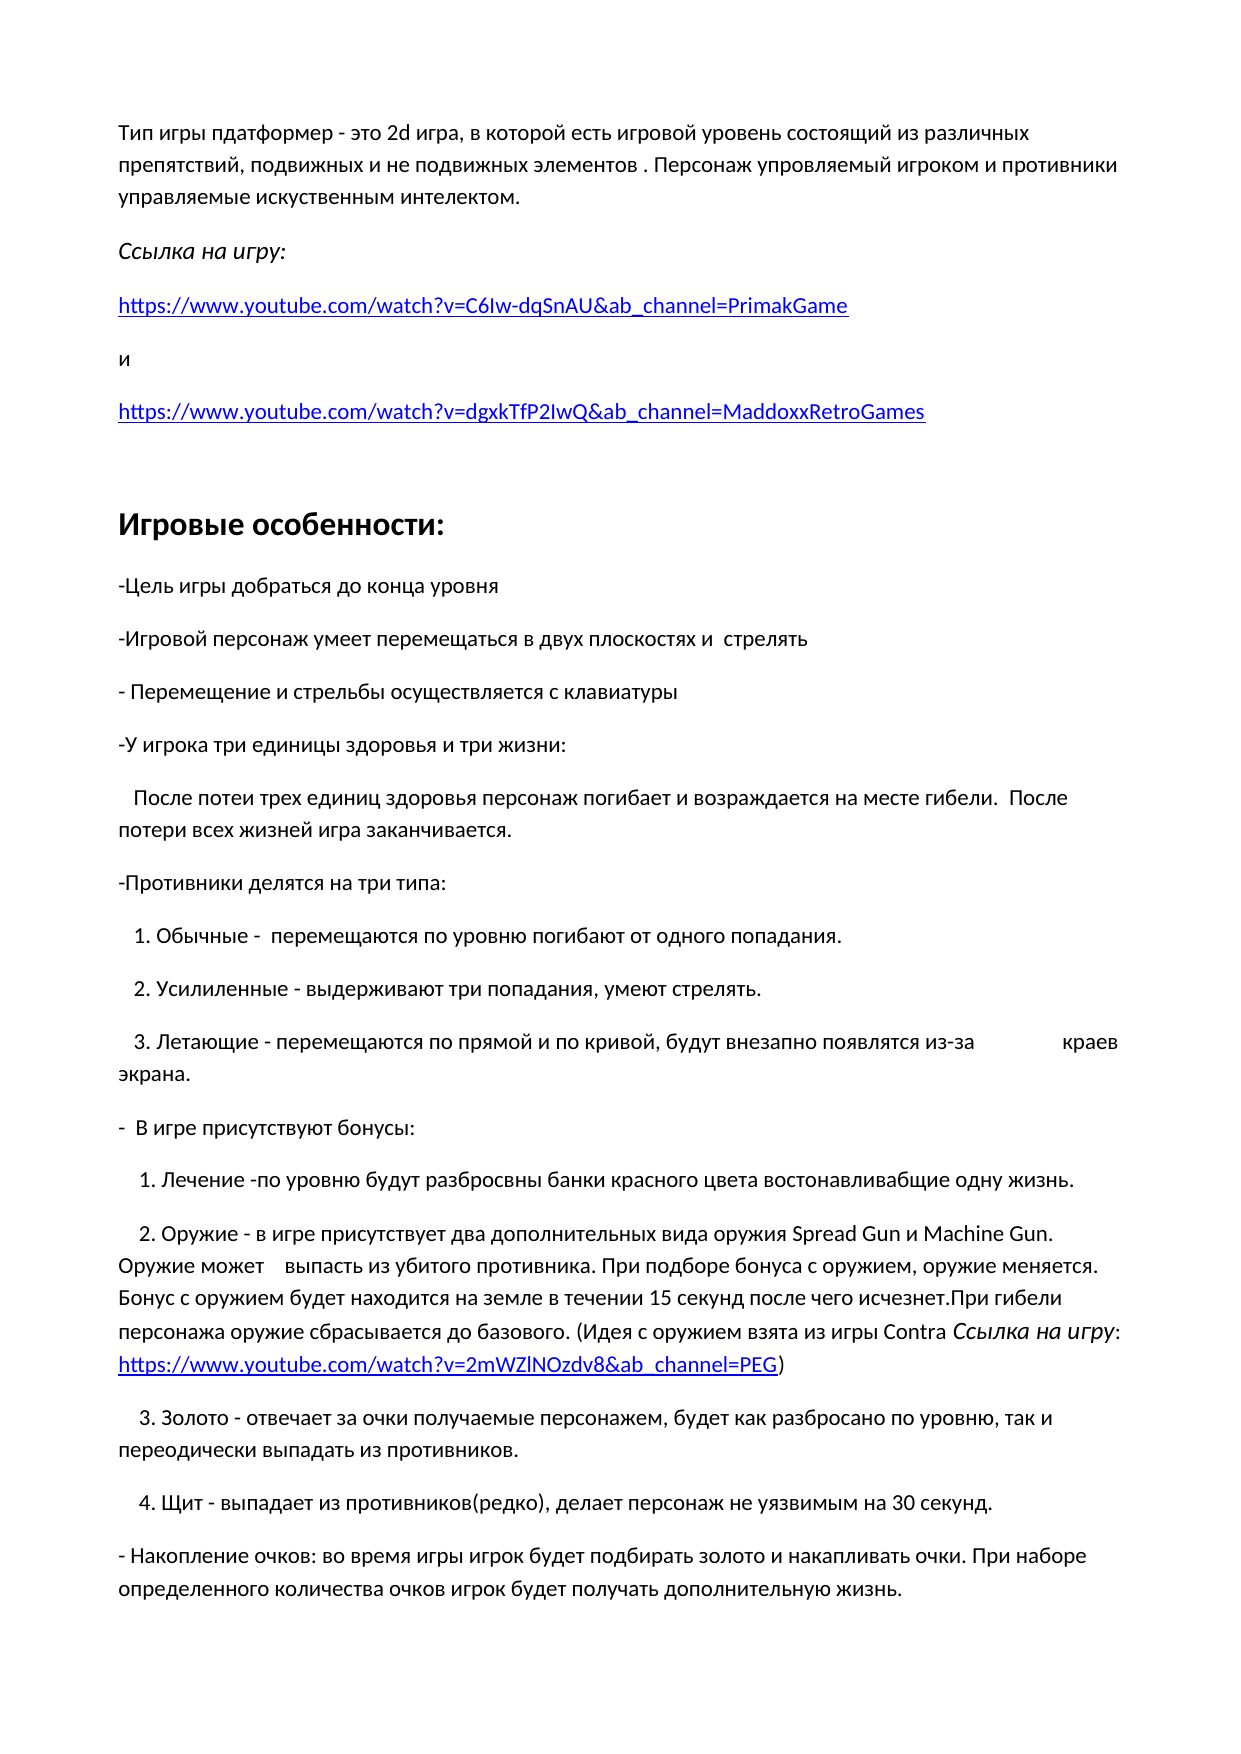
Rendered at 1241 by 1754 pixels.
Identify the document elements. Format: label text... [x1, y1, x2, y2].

text -У игрока три единицы здоровья и три жизни: [118, 730, 1122, 758]
text 2. Усилиленные - выдерживают три попадания, умеют стрелять. [118, 974, 1122, 1002]
text Ссылка на игру: [118, 236, 1122, 266]
text -Цель игры добраться до конца уровня [118, 571, 1122, 599]
text и [118, 344, 1122, 372]
text -Игровой персонаж умеет перемещаться в двух плоскостях и стрелять [118, 624, 1122, 652]
text - Перемещение и стрельбы осуществляется с клавиатуры [118, 677, 1122, 705]
text Игровые особенности: [118, 503, 1122, 544]
text После потеи трех единиц здоровья персонаж погибает и возраждается на месте гибели. После потери всех жизней игра заканчивается. [118, 783, 1122, 843]
text 2. Оружие - в игре присутствует два дополнительных вида оружия Spread Gun и Machine Gun. Оружие может выпасть из убитого противника. При подборе бонуса с оружием, оружие меняется. Бонус с оружием будет находится на земле в течении 15 секунд после чего исчезнет.При гибели персонажа оружие сбрасывается до базового. (Идея с оружием взята из игры Contra Ссылка на игру: https://www.youtube.com/watch?v=2mWZlNOzdv8&ab_channel=PEG) [118, 1219, 1122, 1378]
text 3. Золото - отвечает за очки получаемые персонажем, будет как разбросано по уровню, так и переодически выпадать из противников. [118, 1403, 1122, 1463]
text 1. Лечение -по уровню будут разбросвны банки красного цвета востонавливабщие одну жизнь. [118, 1166, 1122, 1194]
text https://www.youtube.com/watch?v=C6Iw-dqSnAU&ab_channel=PrimakGame [118, 291, 1122, 319]
text Тип игры пдатформер - это 2d игра, в которой есть игровой уровень состоящий из различных препятствий, подвижных и не подвижных элементов . Персонаж упровляемый игроком и противники управляемые искуственным интелектом. [118, 118, 1122, 211]
text 4. Щит - выпадает из противников(редко), делает персонаж не уязвимым на 30 секунд. [118, 1488, 1122, 1516]
text -Противники делятся на три типа: [118, 868, 1122, 896]
text 3. Летающие - перемещаются по прямой и по кривой, будут внезапно появлятся из-за краев экрана. [118, 1027, 1122, 1088]
text 1. Обычные - перемещаются по уровню погибают от одного попадания. [118, 921, 1122, 949]
text - В игре присутствуют бонусы: [118, 1113, 1122, 1141]
text - Накопление очков: во время игры игрок будет подбирать золото и накапливать очки. При наборе определенного количества очков игрок будет получать дополнительную жизнь. [118, 1541, 1122, 1602]
text https://www.youtube.com/watch?v=dgxkTfP2IwQ&ab_channel=MaddoxxRetroGames [118, 397, 1122, 425]
